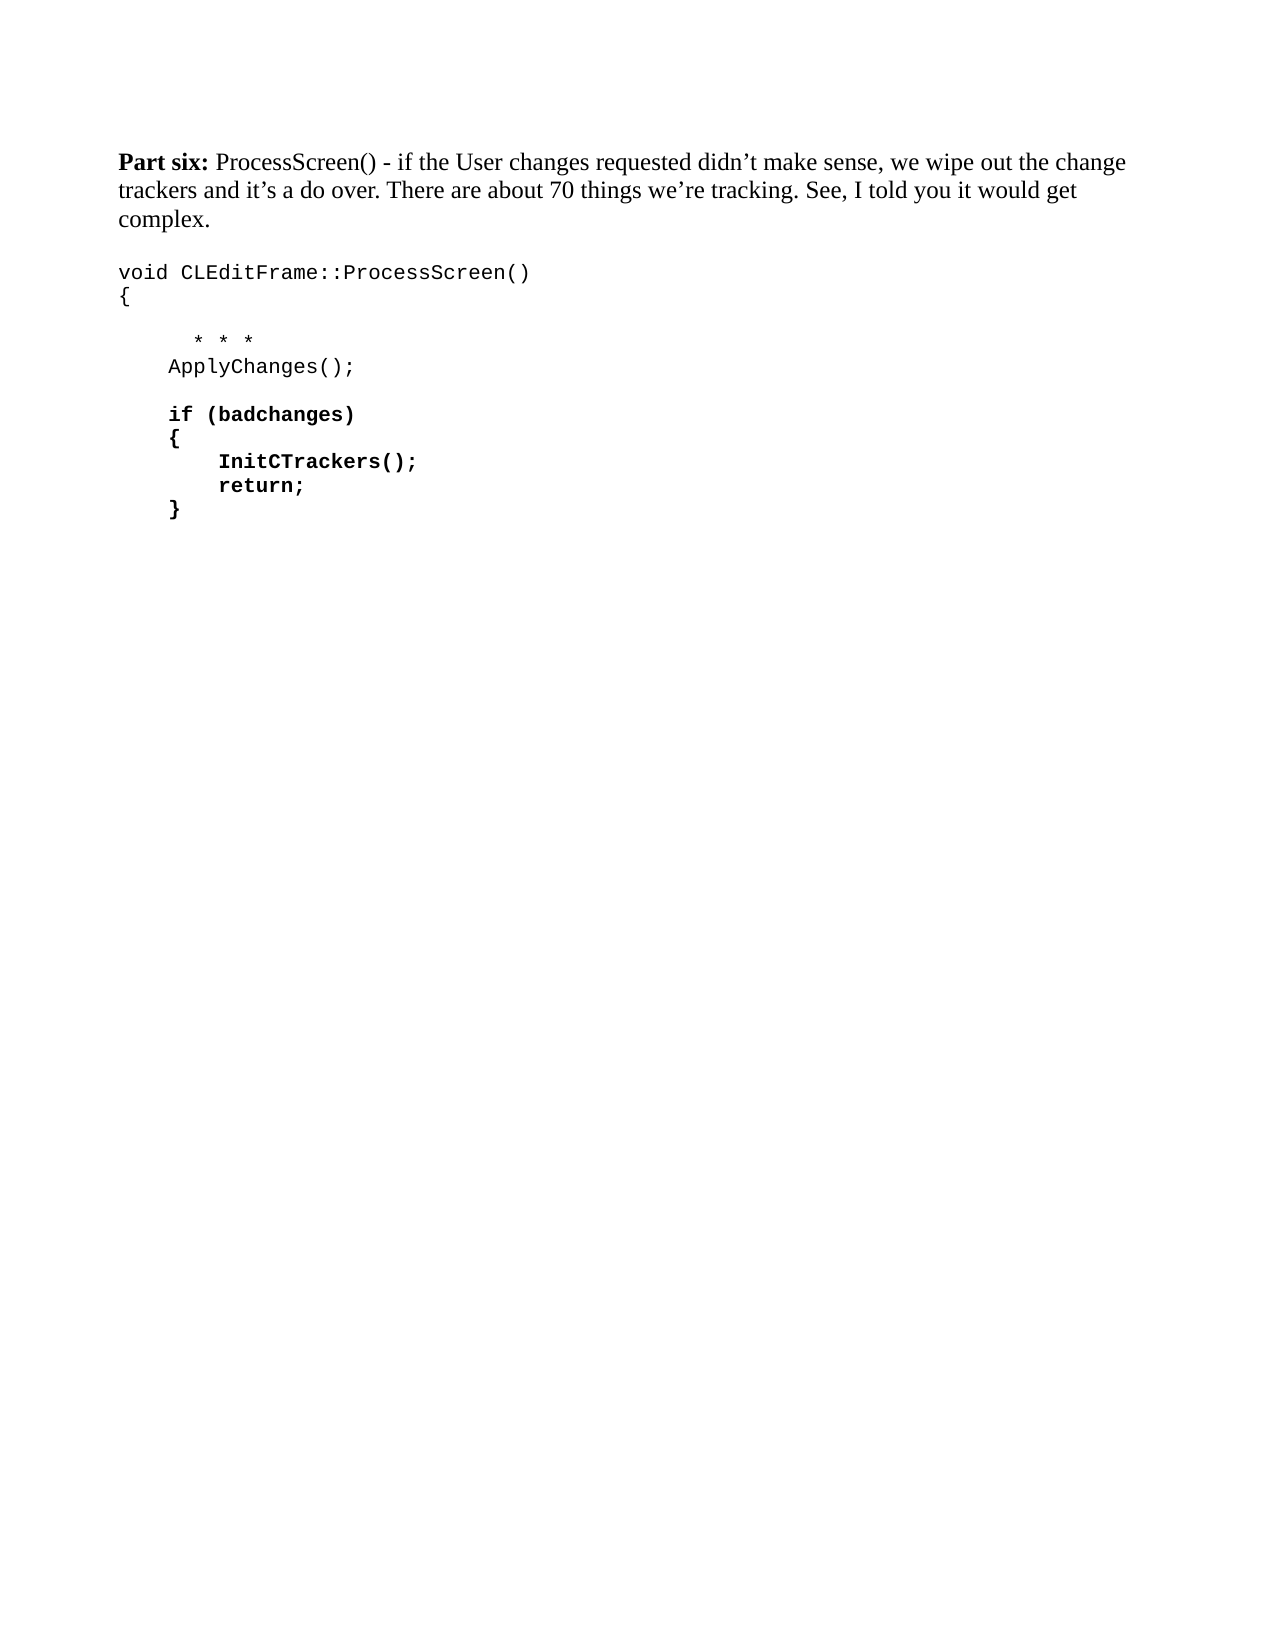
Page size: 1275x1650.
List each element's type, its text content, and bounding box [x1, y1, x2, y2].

text } [118, 498, 1157, 522]
text return; [118, 475, 1157, 498]
text * * * [118, 333, 1157, 356]
text { [118, 427, 1157, 451]
text { [118, 286, 1157, 309]
text InitCTrackers(); [118, 451, 1157, 475]
text ApplyChanges(); [118, 356, 1157, 380]
text void CLEditFrame::ProcessScreen() [118, 262, 1157, 286]
text if (badchanges) [118, 404, 1157, 427]
text Part six: ProcessScreen() - if the User changes requested didn’t make sense, we wipe out the change trackers and it’s a do over. There are about 70 things we’re tracking. See, I told you it would get complex. [118, 147, 1157, 233]
